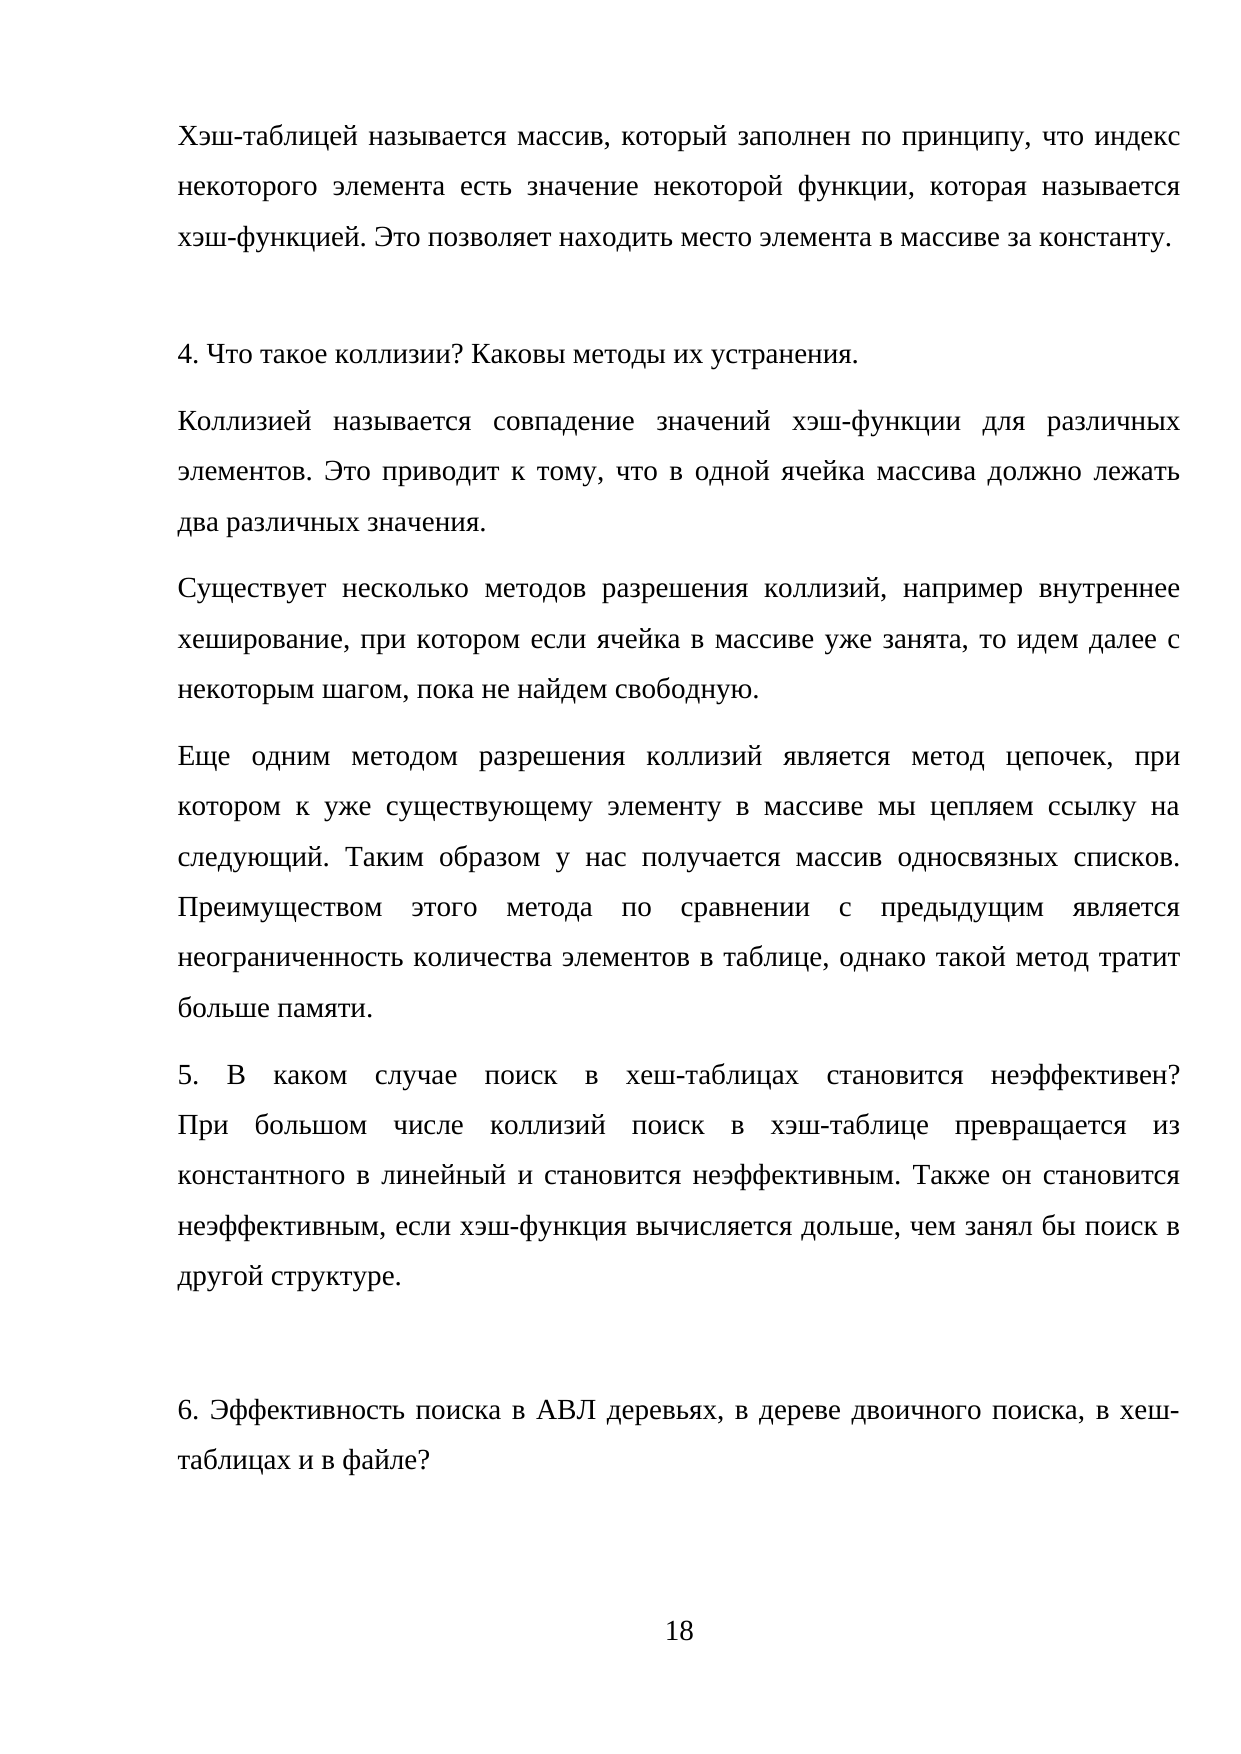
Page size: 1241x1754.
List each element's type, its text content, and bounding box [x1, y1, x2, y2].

list Еще одним методом разрешения коллизий является метод цепочек, при котором к уже существующему элементу в массиве мы цепляем ссылку на следующий. Таким образом у нас получается массив односвязных списков. Преимуществом этого метода по сравнении с предыдущим является неограниченность количества элементов в таблице, однако такой метод тратит больше памяти. [177, 738, 1181, 1023]
list Хэш-таблицей называется массив, который заполнен по принципу, что индекс некоторого элемента есть значение некоторой функции, которая называется хэш-функцией. Это позволяет находить место элемента в массиве за константу. [177, 118, 1181, 252]
list 4. Что такое коллизии? Каковы методы их устранения. [177, 286, 1181, 369]
list Коллизией называется совпадение значений хэш-функции для различных элементов. Это приводит к тому, что в одной ячейка массива должно лежать два различных значения. [177, 403, 1181, 537]
list Существует несколько методов разрешения коллизий, например внутреннее хеширование, при котором если ячейка в массиве уже занята, то идем далее с некоторым шагом, пока не найдем свободную. [177, 571, 1181, 705]
list 5. В каком случае поиск в хеш-таблицах становится неэффективен? При большом числе коллизий поиск в хэш-таблице превращается из константного в линейный и становится неэффективным. Также он становится неэффективным, если хэш-функция вычисляется дольше, чем занял бы поиск в другой структуре. [177, 1057, 1181, 1292]
list 6. Эффективность поиска в АВЛ деревьях, в дереве двоичного поиска, в хеш-таблицах и в файле? [177, 1392, 1181, 1476]
